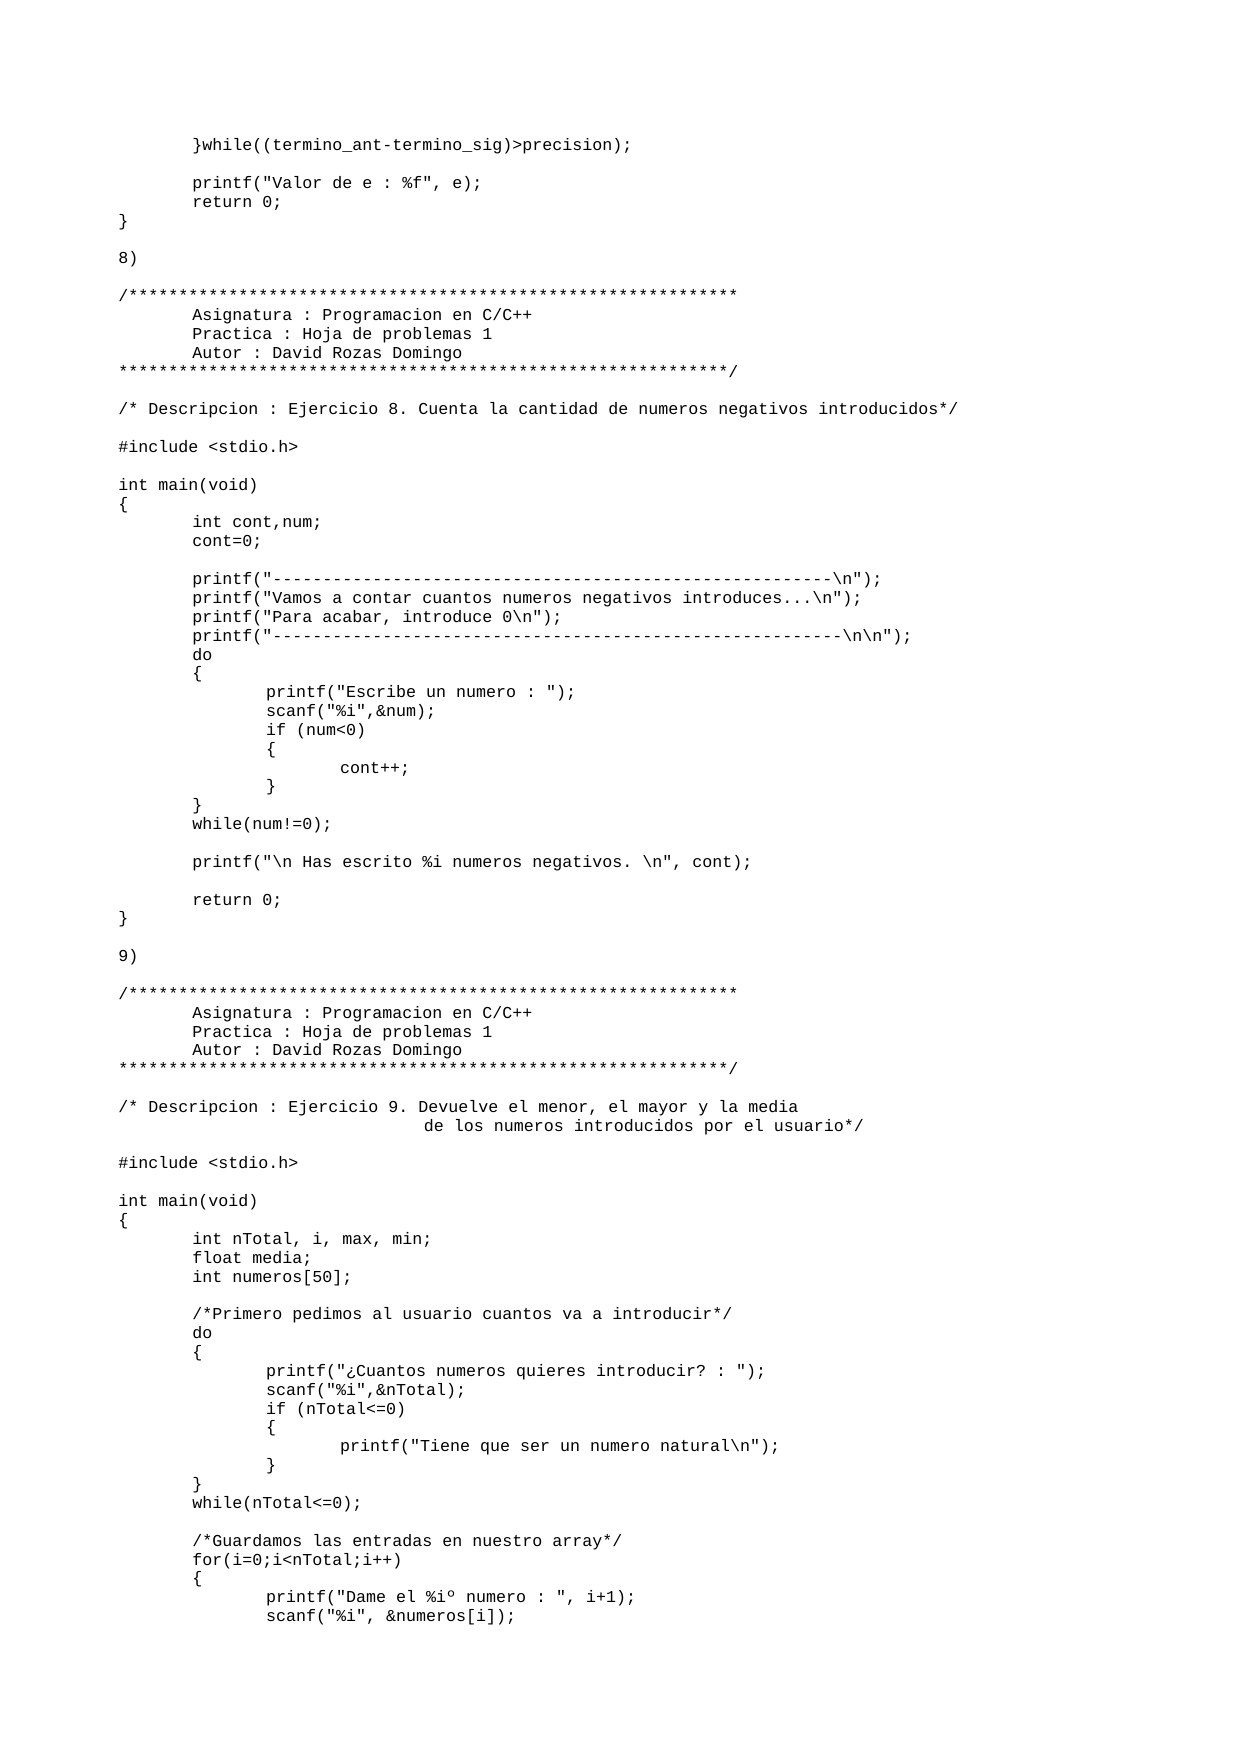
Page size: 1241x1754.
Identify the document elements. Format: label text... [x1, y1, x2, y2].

text printf("--------------------------------------------------------\n"); [118, 571, 1122, 589]
text /*Guardamos las entradas en nuestro array*/ [118, 1532, 1122, 1551]
text { [118, 1419, 1122, 1438]
text Practica : Hoja de problemas 1 [118, 326, 1122, 344]
text } [118, 1457, 1122, 1476]
text #include <stdio.h> [118, 1155, 1122, 1174]
text if (nTotal<=0) [118, 1400, 1122, 1419]
text *************************************************************/ [118, 363, 1122, 382]
text Asignatura : Programacion en C/C++ [118, 307, 1122, 326]
text printf("¿Cuantos numeros quieres introducir? : "); [118, 1362, 1122, 1381]
text float media; [118, 1249, 1122, 1268]
text scanf("%i",&num); [118, 703, 1122, 721]
text int main(void) [118, 1193, 1122, 1212]
text } [118, 778, 1122, 797]
text printf("\n Has escrito %i numeros negativos. \n", cont); [118, 853, 1122, 872]
text /************************************************************* [118, 288, 1122, 307]
text printf("---------------------------------------------------------\n\n"); [118, 627, 1122, 646]
text return 0; [118, 891, 1122, 910]
text printf("Tiene que ser un numero natural\n"); [118, 1438, 1122, 1457]
text { [118, 740, 1122, 759]
text { [118, 665, 1122, 684]
text printf("Escribe un numero : "); [118, 684, 1122, 703]
text { [118, 1570, 1122, 1589]
text Asignatura : Programacion en C/C++ [118, 1004, 1122, 1023]
text printf("Vamos a contar cuantos numeros negativos introduces...\n"); [118, 589, 1122, 608]
text 9) [118, 948, 1122, 967]
text cont++; [118, 759, 1122, 778]
text printf("Valor de e : %f", e); [118, 175, 1122, 193]
text 8) [118, 250, 1122, 269]
text scanf("%i",&nTotal); [118, 1381, 1122, 1400]
text return 0; [118, 193, 1122, 212]
text printf("Para acabar, introduce 0\n"); [118, 608, 1122, 627]
text *************************************************************/ [118, 1061, 1122, 1080]
text int cont,num; [118, 514, 1122, 533]
text cont=0; [118, 533, 1122, 552]
text { [118, 1344, 1122, 1362]
text } [118, 910, 1122, 929]
text { [118, 1212, 1122, 1231]
text } [118, 1476, 1122, 1494]
text do [118, 646, 1122, 665]
text } [118, 212, 1122, 231]
text Autor : David Rozas Domingo [118, 344, 1122, 363]
text /************************************************************* [118, 985, 1122, 1004]
text Autor : David Rozas Domingo [118, 1042, 1122, 1061]
text for(i=0;i<nTotal;i++) [118, 1551, 1122, 1570]
text if (num<0) [118, 721, 1122, 740]
text /*Primero pedimos al usuario cuantos va a introducir*/ [118, 1306, 1122, 1325]
text int main(void) [118, 476, 1122, 495]
text int nTotal, i, max, min; [118, 1231, 1122, 1249]
text scanf("%i", &numeros[i]); [118, 1608, 1122, 1626]
text { [118, 495, 1122, 514]
text do [118, 1325, 1122, 1344]
text /* Descripcion : Ejercicio 8. Cuenta la cantidad de numeros negativos introducidos*/ [118, 401, 1122, 420]
text while(num!=0); [118, 816, 1122, 834]
text }while((termino_ant-termino_sig)>precision); [118, 137, 1122, 156]
text } [118, 797, 1122, 816]
text while(nTotal<=0); [118, 1494, 1122, 1513]
text de los numeros introducidos por el usuario*/ [118, 1117, 1122, 1136]
text Practica : Hoja de problemas 1 [118, 1023, 1122, 1042]
text #include <stdio.h> [118, 439, 1122, 457]
text /* Descripcion : Ejercicio 9. Devuelve el menor, el mayor y la media [118, 1098, 1122, 1117]
text int numeros[50]; [118, 1268, 1122, 1287]
text printf("Dame el %iº numero : ", i+1); [118, 1589, 1122, 1608]
